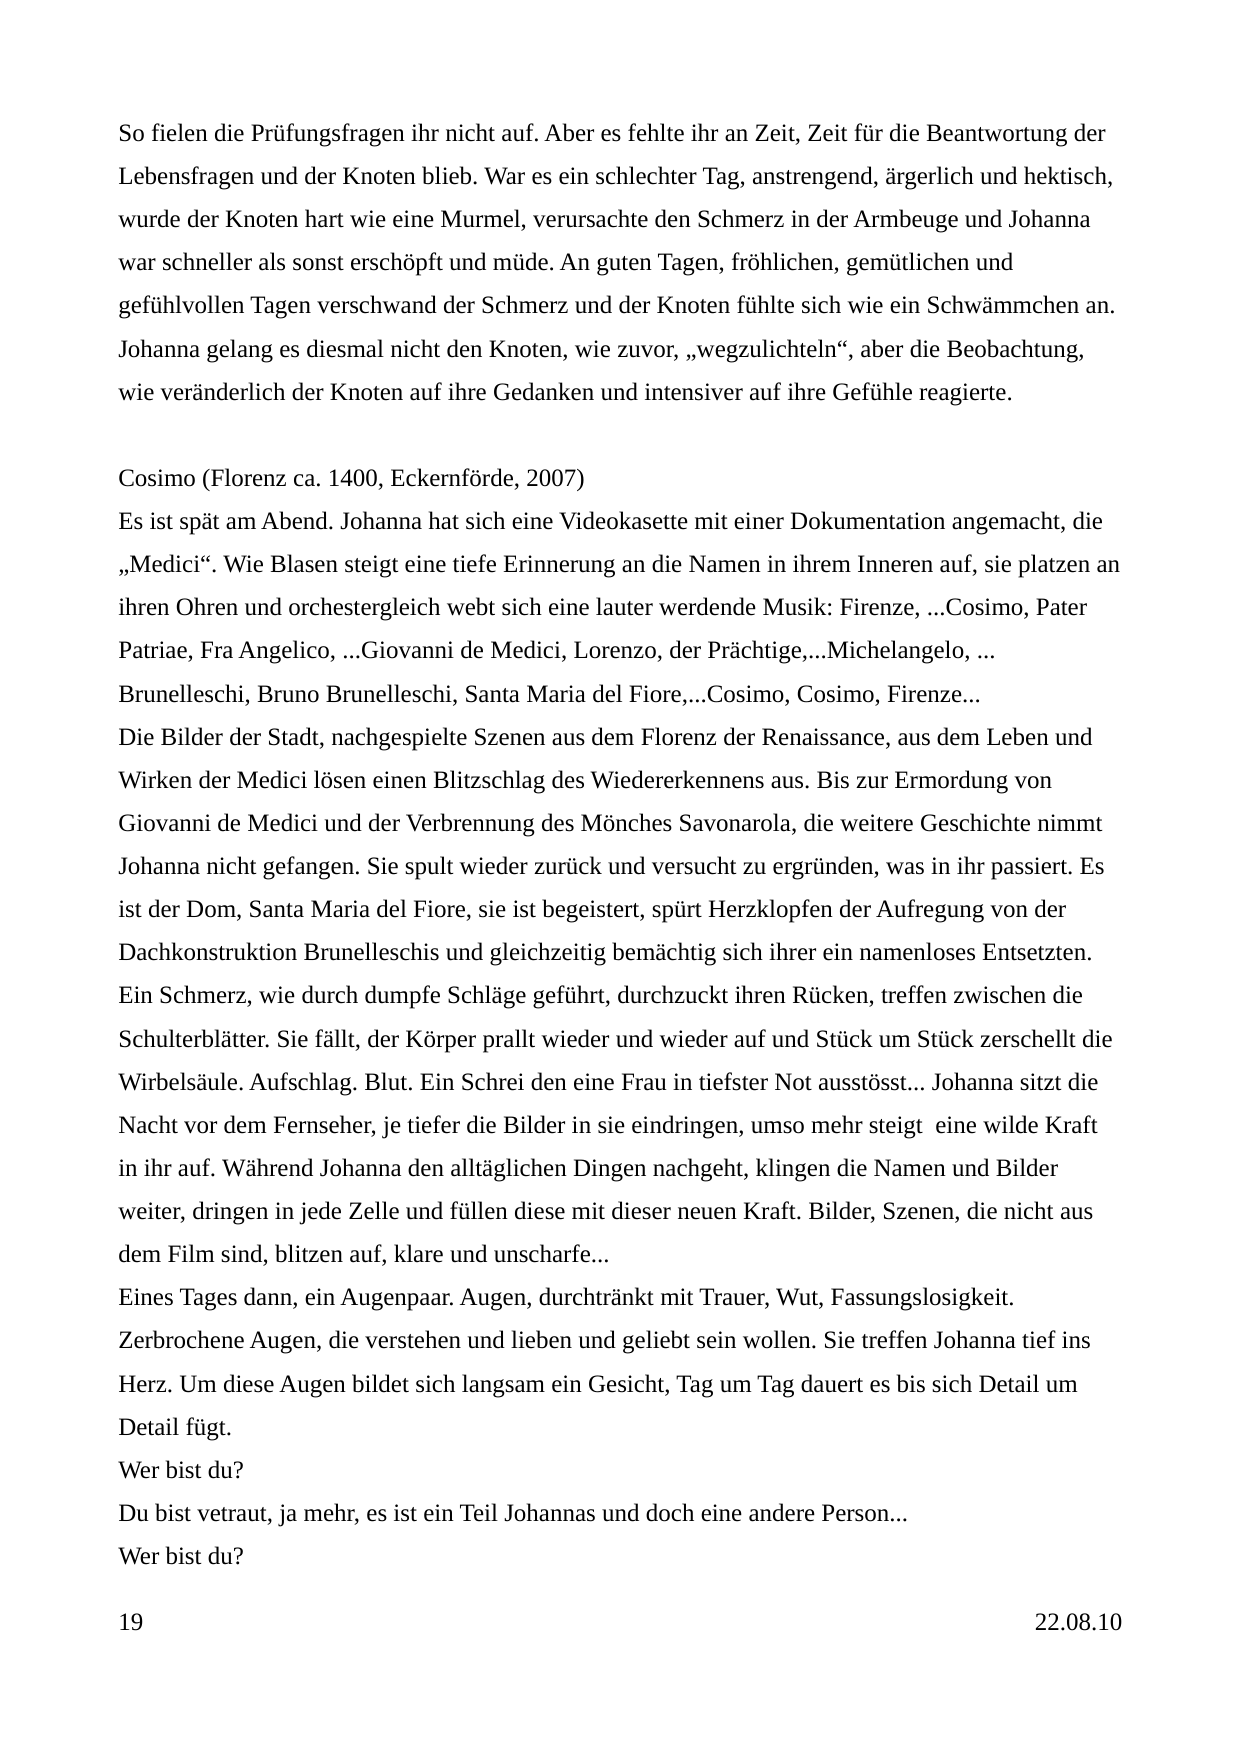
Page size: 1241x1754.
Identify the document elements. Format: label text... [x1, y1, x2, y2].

text Die Bilder der Stadt, nachgespielte Szenen aus dem Florenz der Renaissance, aus dem Leben und Wirken der Medici lösen einen Blitzschlag des Wiedererkennens aus. Bis zur Ermordung von Giovanni de Medici und der Verbrennung des Mönches Savonarola, die weitere Geschichte nimmt Johanna nicht gefangen. Sie spult wieder zurück und versucht zu ergründen, was in ihr passiert. Es ist der Dom, Santa Maria del Fiore, sie ist begeistert, spürt Herzklopfen der Aufregung von der Dachkonstruktion Brunelleschis und gleichzeitig bemächtig sich ihrer ein namenloses Entsetzten. Ein Schmerz, wie durch dumpfe Schläge geführt, durchzuckt ihren Rücken, treffen zwischen die Schulterblätter. Sie fällt, der Körper prallt wieder und wieder auf und Stück um Stück zerschellt die Wirbelsäule. Aufschlag. Blut. Ein Schrei den eine Frau in tiefster Not ausstösst... Johanna sitzt die Nacht vor dem Fernseher, je tiefer die Bilder in sie eindringen, umso mehr steigt eine wilde Kraft in ihr auf. Während Johanna den alltäglichen Dingen nachgeht, klingen die Namen und Bilder weiter, dringen in jede Zelle und füllen diese mit dieser neuen Kraft. Bilder, Szenen, die nicht aus dem Film sind, blitzen auf, klare und unscharfe... [118, 722, 1122, 1268]
text Es ist spät am Abend. Johanna hat sich eine Videokasette mit einer Dokumentation angemacht, die „Medici“. Wie Blasen steigt eine tiefe Erinnerung an die Namen in ihrem Inneren auf, sie platzen an ihren Ohren und orchestergleich webt sich eine lauter werdende Musik: Firenze, ...Cosimo, Pater Patriae, Fra Angelico, ...Giovanni de Medici, Lorenzo, der Prächtige,...Michelangelo, ... Brunelleschi, Bruno Brunelleschi, Santa Maria del Fiore,...Cosimo, Cosimo, Firenze... [118, 506, 1122, 707]
text Wer bist du? [118, 1541, 1122, 1570]
text Wer bist du? [118, 1455, 1122, 1484]
text Eines Tages dann, ein Augenpaar. Augen, durchtränkt mit Trauer, Wut, Fassungslosigkeit. Zerbrochene Augen, die verstehen und lieben und geliebt sein wollen. Sie treffen Johanna tief ins Herz. Um diese Augen bildet sich langsam ein Gesicht, Tag um Tag dauert es bis sich Detail um Detail fügt. [118, 1282, 1122, 1441]
text Cosimo (Florenz ca. 1400, Eckernförde, 2007) [118, 463, 1122, 492]
text So fielen die Prüfungsfragen ihr nicht auf. Aber es fehlte ihr an Zeit, Zeit für die Beantwortung der Lebensfragen und der Knoten blieb. War es ein schlechter Tag, anstrengend, ärgerlich und hektisch, wurde der Knoten hart wie eine Murmel, verursachte den Schmerz in der Armbeuge und Johanna war schneller als sonst erschöpft und müde. An guten Tagen, fröhlichen, gemütlichen und gefühlvollen Tagen verschwand der Schmerz und der Knoten fühlte sich wie ein Schwämmchen an. Johanna gelang es diesmal nicht den Knoten, wie zuvor, „wegzulichteln“, aber die Beobachtung, wie veränderlich der Knoten auf ihre Gedanken und intensiver auf ihre Gefühle reagierte. [118, 118, 1122, 406]
text Du bist vetraut, ja mehr, es ist ein Teil Johannas und doch eine andere Person... [118, 1498, 1122, 1527]
